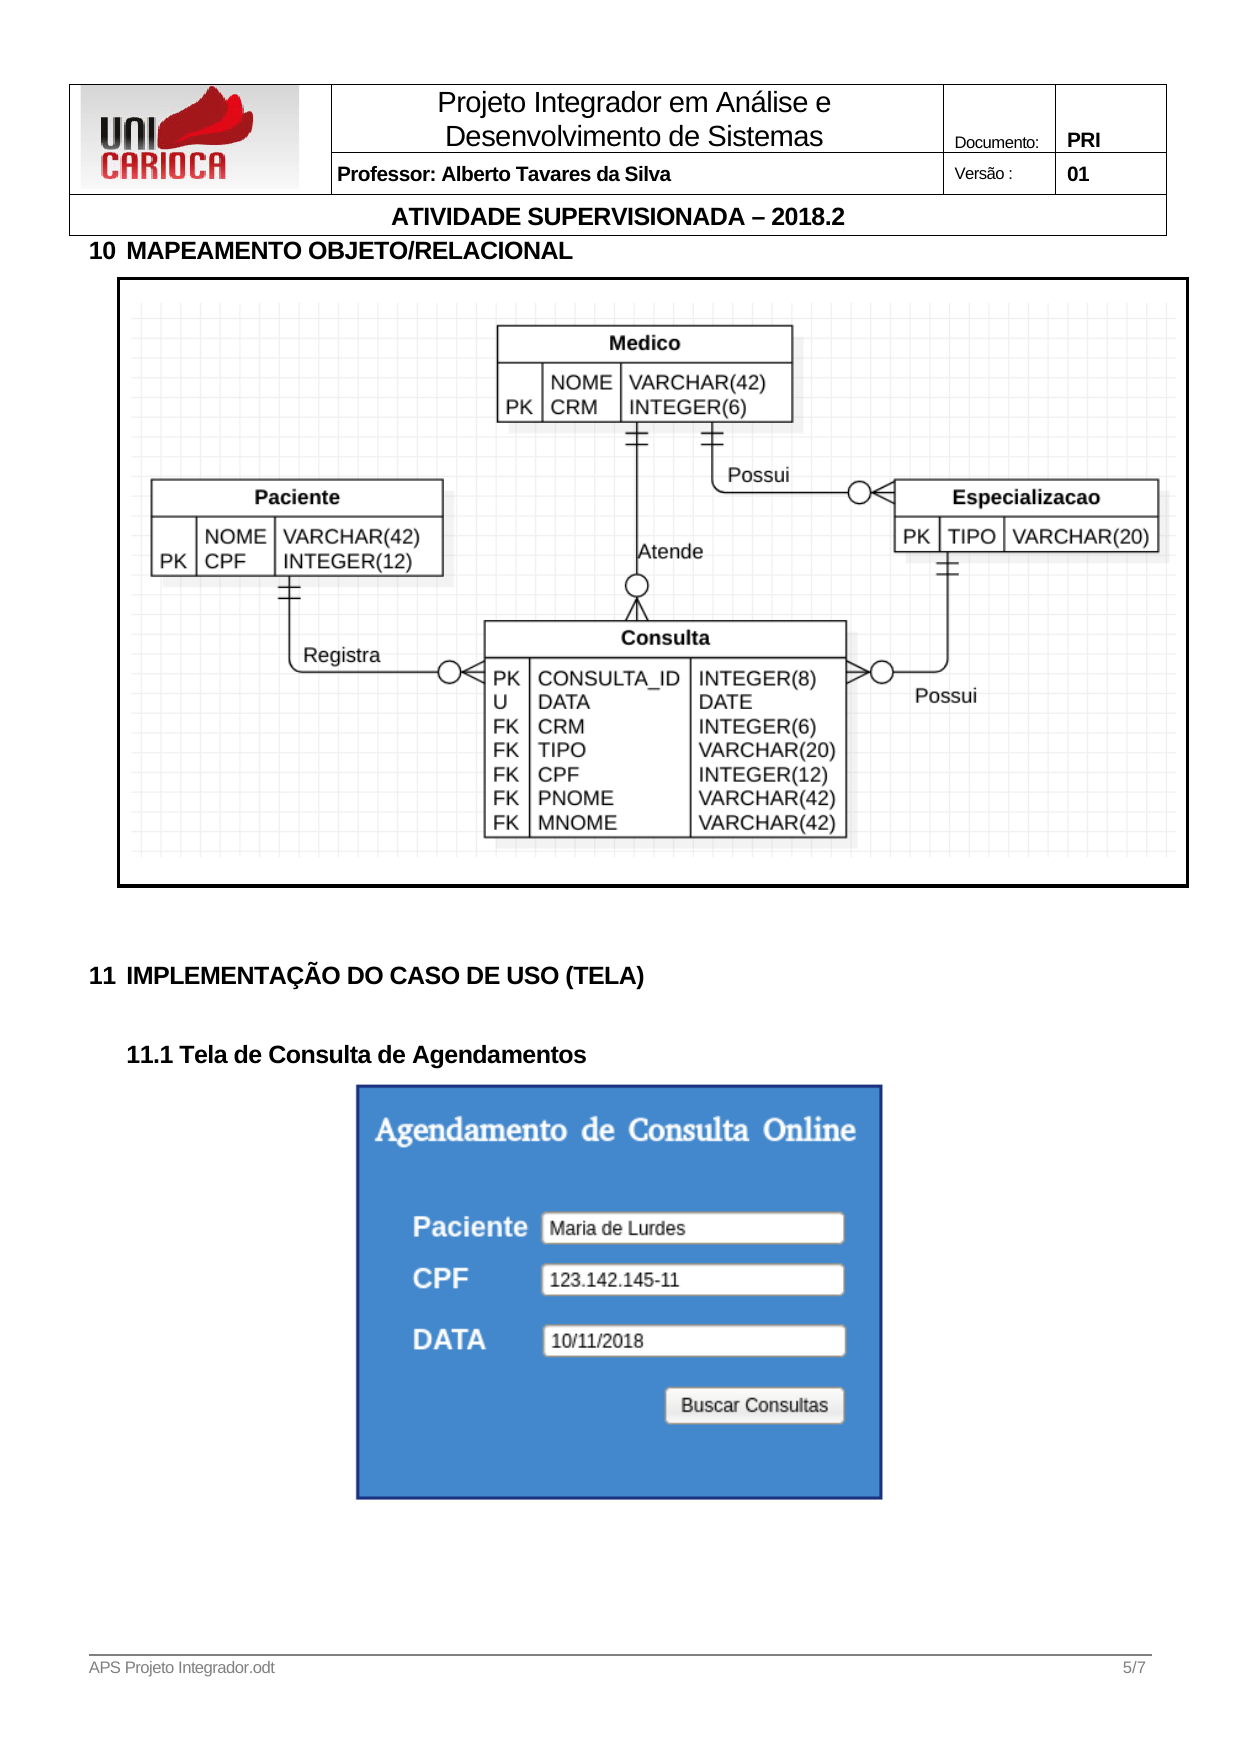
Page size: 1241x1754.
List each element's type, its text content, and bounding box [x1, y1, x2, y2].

list MAPEAMENTO OBJETO/RELACIONAL [332, 87, 943, 152]
picture [347, 1075, 889, 1514]
list IMPLEMENTAÇÃO DO CASO DE USO (TELA) [89, 961, 1152, 990]
list MAPEAMENTO OBJETO/RELACIONAL [1056, 153, 1152, 194]
picture [80, 85, 300, 189]
list 11.1 Tela de Consulta de Agendamentos [89, 1040, 1152, 1069]
list MAPEAMENTO OBJETO/RELACIONAL [1056, 87, 1152, 152]
picture [131, 303, 1177, 857]
list MAPEAMENTO OBJETO/RELACIONAL [89, 236, 1152, 265]
list MAPEAMENTO OBJETO/RELACIONAL [89, 195, 1152, 235]
list MAPEAMENTO OBJETO/RELACIONAL [332, 153, 943, 194]
table_header [120, 280, 1186, 884]
list MAPEAMENTO OBJETO/RELACIONAL [944, 87, 1055, 152]
list MAPEAMENTO OBJETO/RELACIONAL [944, 153, 1055, 194]
list MAPEAMENTO OBJETO/RELACIONAL [89, 87, 331, 194]
